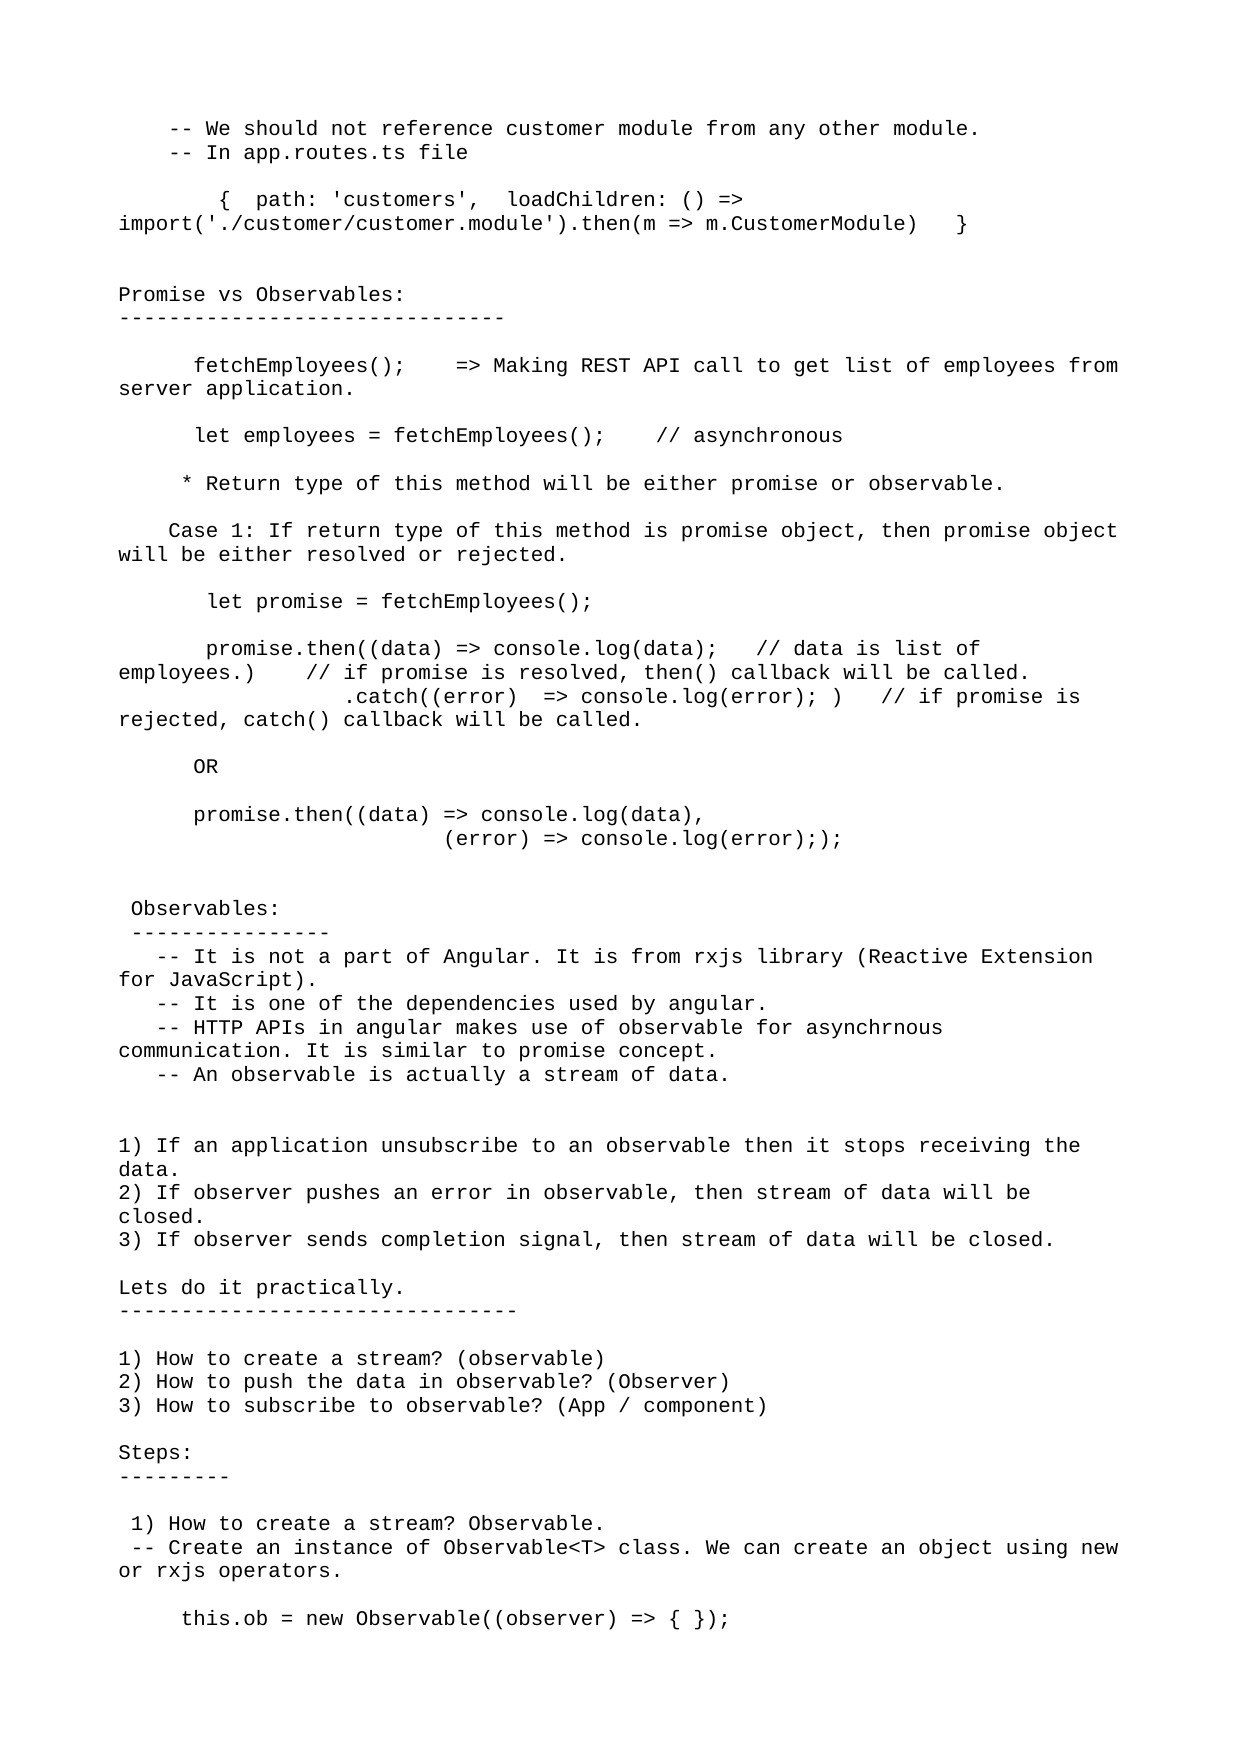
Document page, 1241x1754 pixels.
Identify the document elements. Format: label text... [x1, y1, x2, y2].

text 1) How to create a stream? (observable) [118, 1348, 1122, 1371]
text Observables: [118, 898, 1122, 922]
text 1) How to create a stream? Observable. [118, 1513, 1122, 1537]
text 3) How to subscribe to observable? (App / component) [118, 1395, 1122, 1419]
text -- In app.routes.ts file [118, 142, 1122, 165]
text fetchEmployees(); => Making REST API call to get list of employees from server application. [118, 354, 1122, 402]
text --------- [118, 1466, 1122, 1489]
text ---------------- [118, 922, 1122, 946]
text 3) If observer sends completion signal, then stream of data will be closed. [118, 1229, 1122, 1253]
text ------------------------------- [118, 307, 1122, 331]
text Lets do it practically. [118, 1277, 1122, 1300]
text .catch((error) => console.log(error); ) // if promise is rejected, catch() callback will be called. [118, 686, 1122, 733]
text -- It is one of the dependencies used by angular. [118, 993, 1122, 1017]
text -- HTTP APIs in angular makes use of observable for asynchrnous communication. It is similar to promise concept. [118, 1017, 1122, 1064]
text promise.then((data) => console.log(data), [118, 804, 1122, 827]
text promise.then((data) => console.log(data); // data is list of employees.) // if promise is resolved, then() callback will be called. [118, 638, 1122, 686]
text * Return type of this method will be either promise or observable. [118, 473, 1122, 496]
text let promise = fetchEmployees(); [118, 591, 1122, 615]
text Case 1: If return type of this method is promise object, then promise object will be either resolved or rejected. [118, 520, 1122, 567]
text OR [118, 757, 1122, 780]
text 1) If an application unsubscribe to an observable then it stops receiving the data. [118, 1135, 1122, 1182]
text (error) => console.log(error);); [118, 827, 1122, 851]
text -- We should not reference customer module from any other module. [118, 118, 1122, 142]
text -- Create an instance of Observable<T> class. We can create an object using new or rxjs operators. [118, 1537, 1122, 1584]
text -- It is not a part of Angular. It is from rxjs library (Reactive Extension for JavaScript). [118, 946, 1122, 993]
text -------------------------------- [118, 1300, 1122, 1324]
text Steps: [118, 1442, 1122, 1466]
text Promise vs Observables: [118, 284, 1122, 307]
text let employees = fetchEmployees(); // asynchronous [118, 426, 1122, 449]
text 2) If observer pushes an error in observable, then stream of data will be closed. [118, 1182, 1122, 1229]
text 2) How to push the data in observable? (Observer) [118, 1371, 1122, 1395]
text { path: 'customers', loadChildren: () => import('./customer/customer.module').then(m => m.CustomerModule) } [118, 189, 1122, 236]
text -- An observable is actually a stream of data. [118, 1064, 1122, 1088]
text this.ob = new Observable((observer) => { }); [118, 1608, 1122, 1631]
